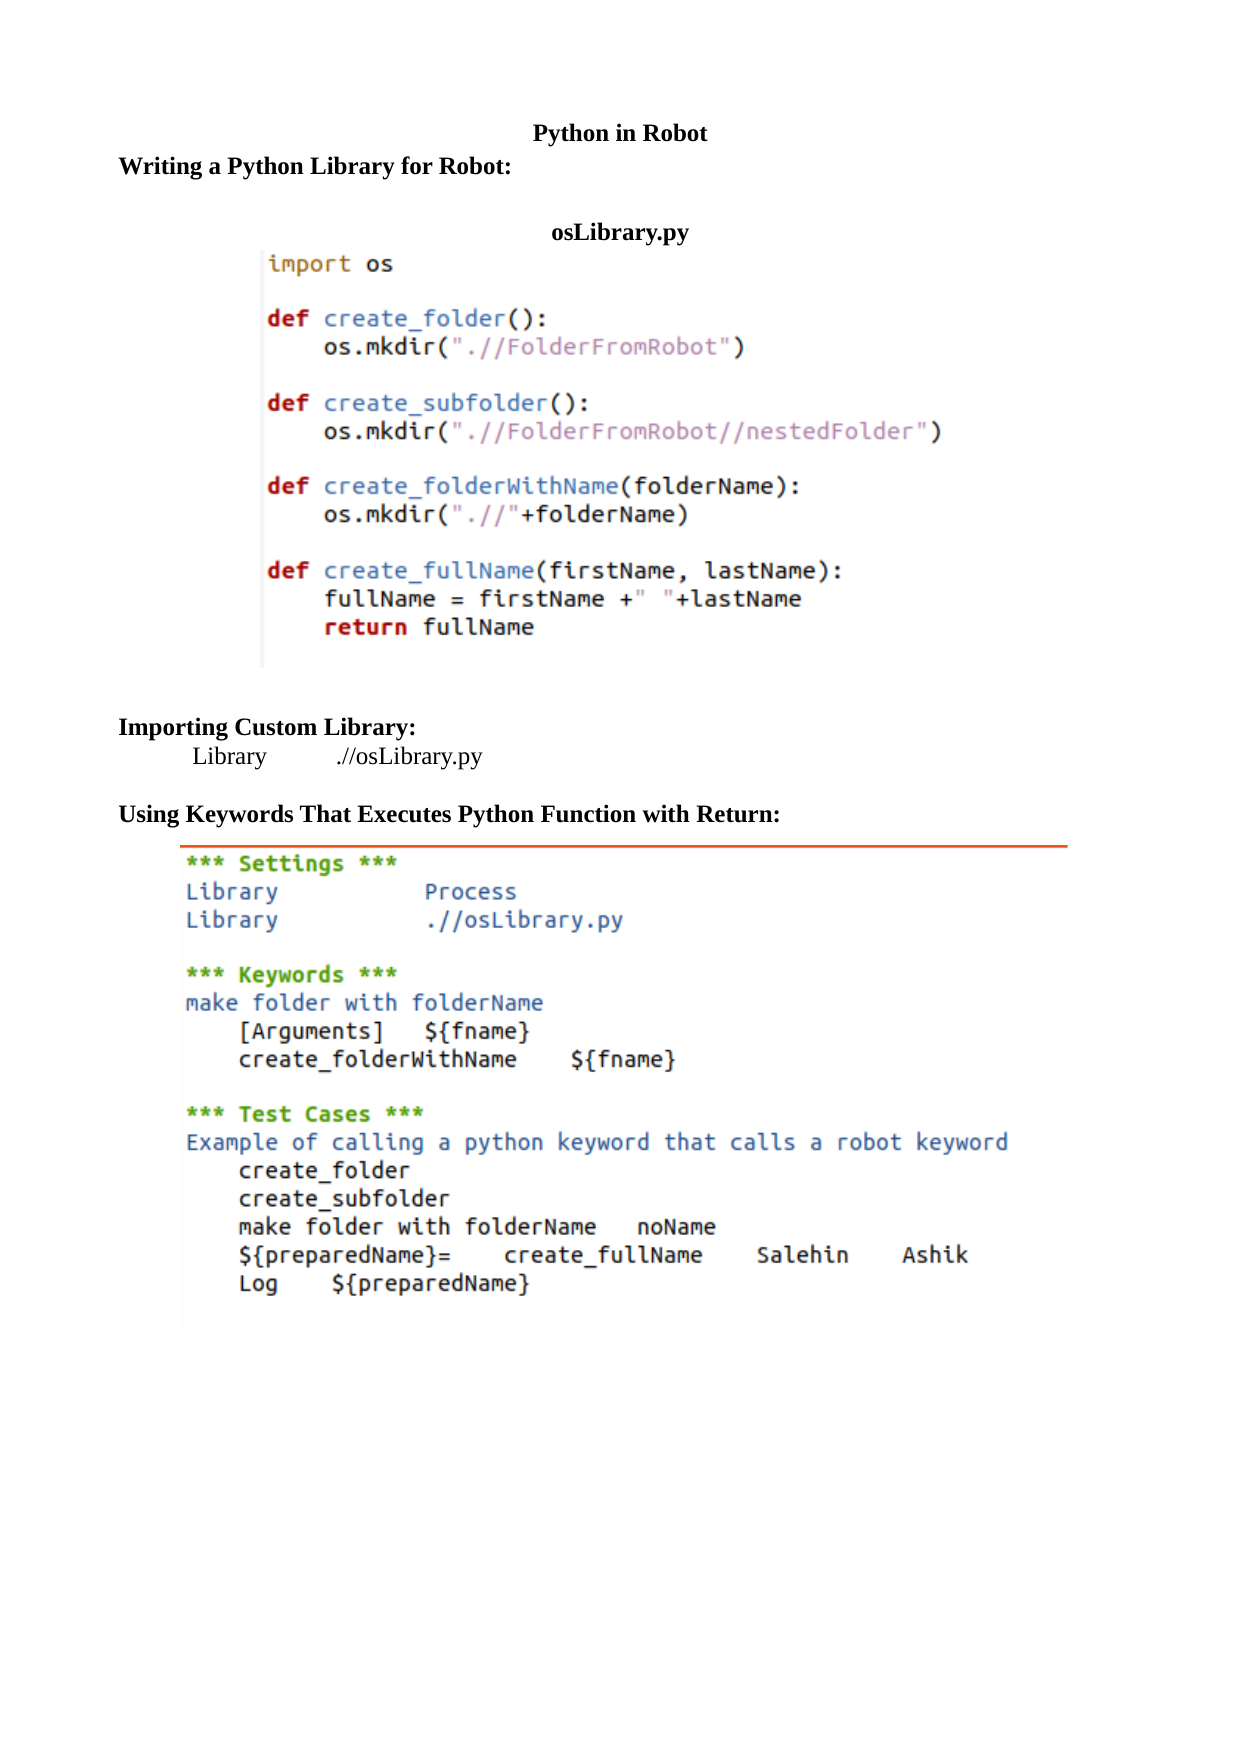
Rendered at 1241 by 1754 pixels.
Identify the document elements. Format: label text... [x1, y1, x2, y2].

picture [260, 250, 981, 668]
text Using Keywords That Executes Python Function with Return: [118, 799, 1122, 827]
picture [180, 845, 1068, 1332]
text Writing a Python Library for Robot: [118, 151, 1122, 180]
text Importing Custom Library: [118, 712, 1122, 741]
text Library .//osLibrary.py [118, 741, 1122, 770]
text Python in Robot [118, 118, 1122, 147]
text osLibrary.py [118, 217, 1122, 246]
